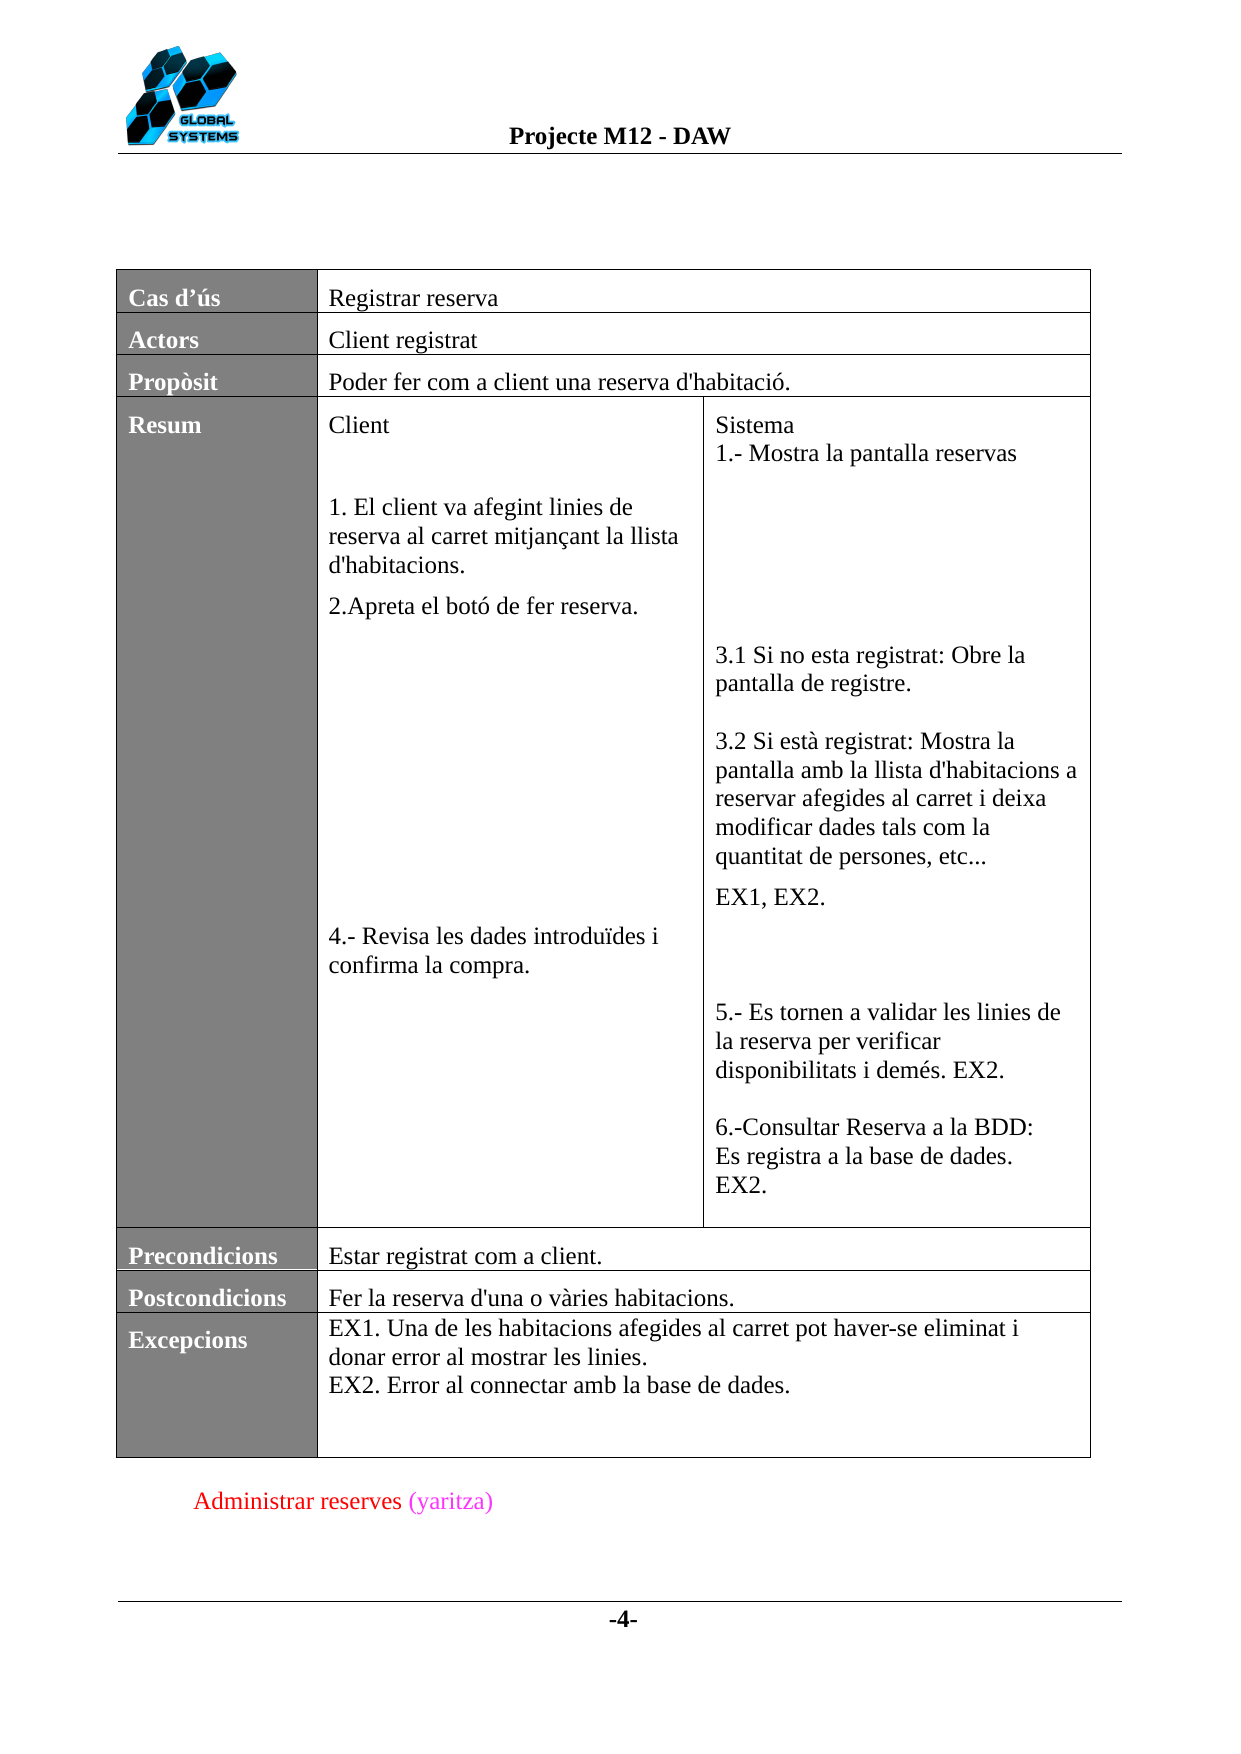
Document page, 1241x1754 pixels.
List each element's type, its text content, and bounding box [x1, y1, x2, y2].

table_cell Resum [117, 397, 317, 1227]
list Administrar reserves (yaritza) [156, 1486, 1122, 1515]
table_cell Sistema 1.- Mostra la pantalla reservas 3.1 Si no esta registrat: Obre la pantalla de registre. 3.2 Si està registrat: Mostra la pantalla amb la llista d'habitacions a reservar afegides al carret i deixa modificar dades tals com la quantitat de persones, etc... EX1, EX2. 5.- Es tornen a validar les linies de la reserva per verificar disponibilitats i demés. EX2. 6.-Consultar Reserva a la BDD: Es registra a la base de dades. EX2. [704, 397, 1090, 1227]
picture [121, 20, 244, 165]
table_header Cas d’ús [117, 270, 317, 312]
table_cell Fer la reserva d'una o vàries habitacions. [318, 1271, 1090, 1312]
table_cell Client 1. El client va afegint linies de reserva al carret mitjançant la llista d'habitacions. 2.Apreta el botó de fer reserva. 4.- Revisa les dades introduïdes i confirma la compra. [318, 397, 703, 1227]
table_cell Postcondicions [117, 1271, 317, 1312]
table_cell Client registrat [318, 313, 1090, 354]
table_cell Excepcions [117, 1313, 317, 1457]
table_cell EX1. Una de les habitacions afegides al carret pot haver-se eliminat i donar error al mostrar les linies. EX2. Error al connectar amb la base de dades. [318, 1313, 1090, 1457]
table_cell Propòsit [117, 355, 317, 396]
table_cell Poder fer com a client una reserva d'habitació. [318, 355, 1090, 396]
table_cell Precondicions [117, 1228, 317, 1269]
table_header Registrar reserva [318, 270, 1090, 312]
table_cell Estar registrat com a client. [318, 1228, 1090, 1269]
table_cell Actors [117, 313, 317, 354]
